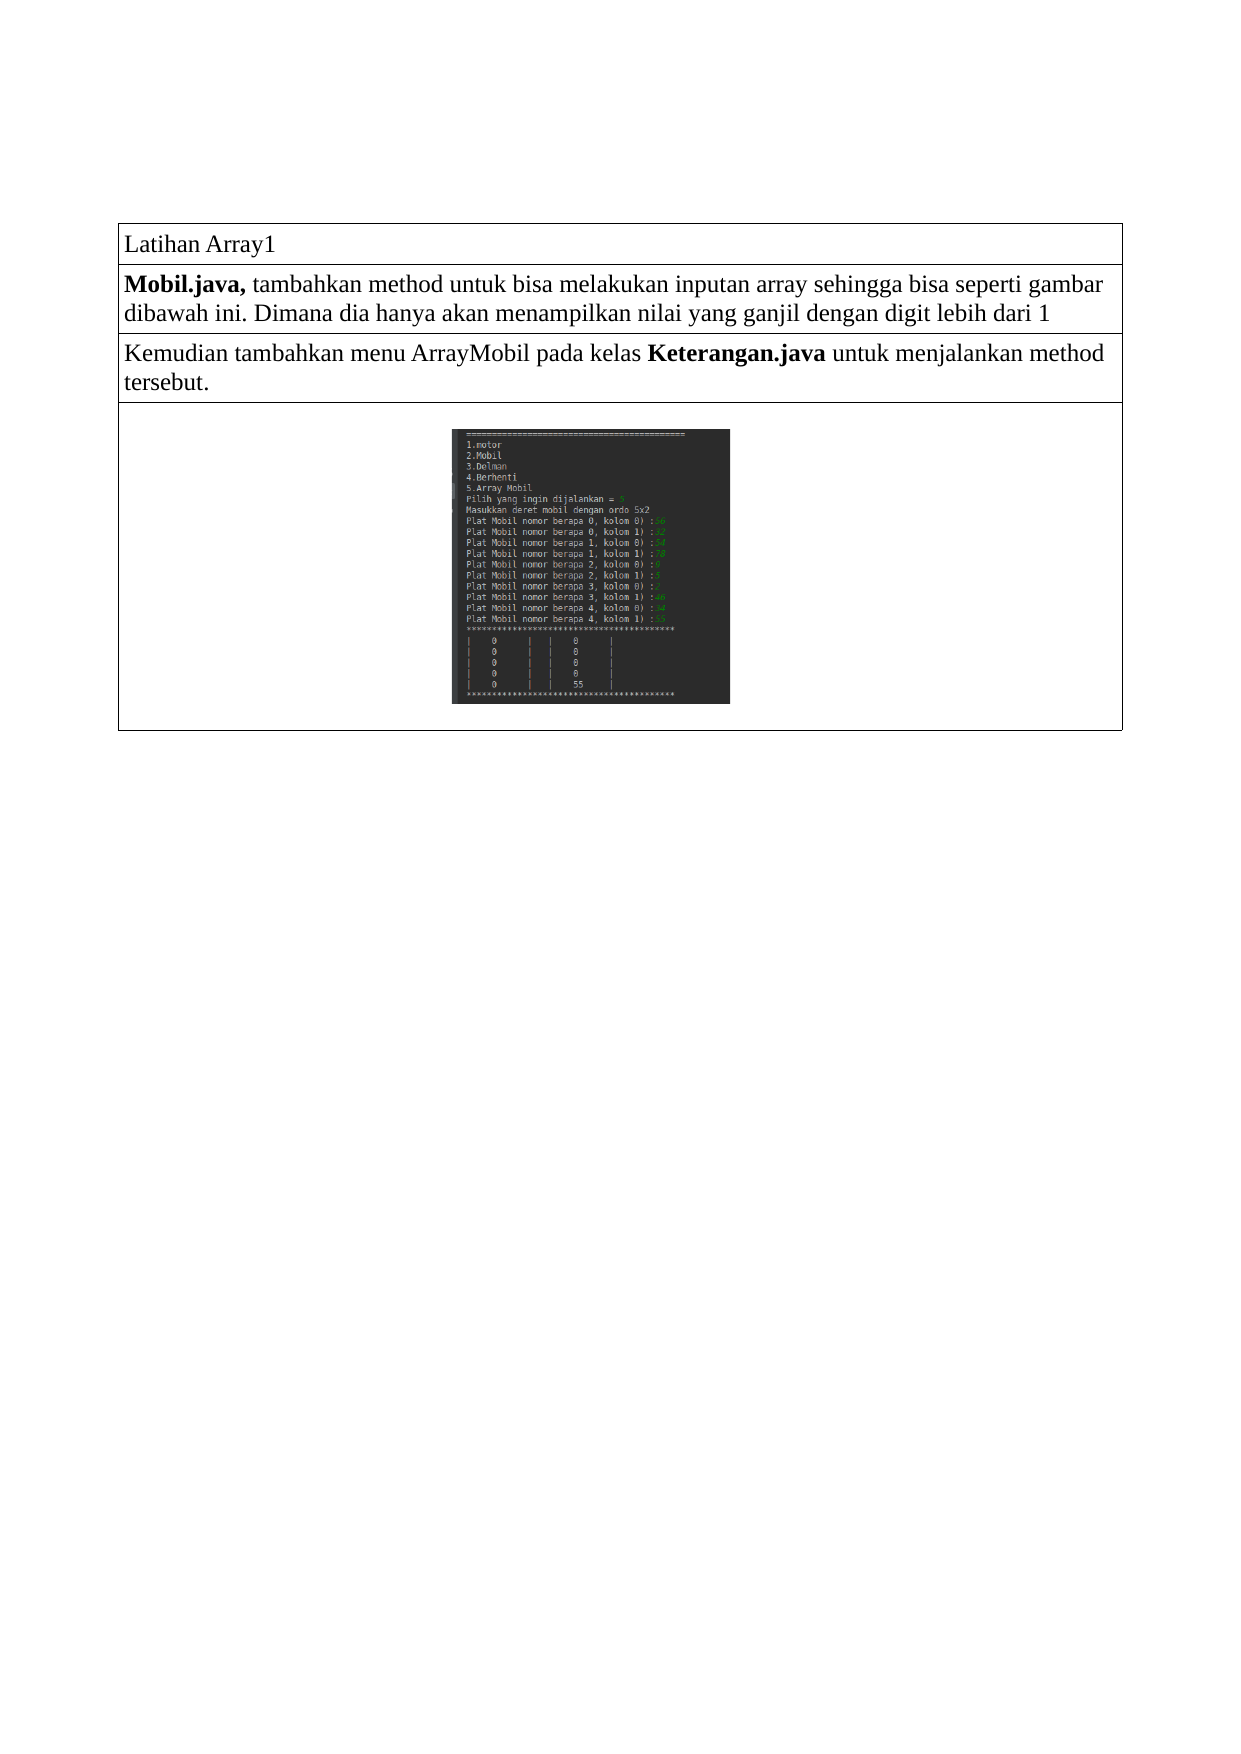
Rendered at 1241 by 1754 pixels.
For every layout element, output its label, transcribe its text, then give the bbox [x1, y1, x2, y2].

table_cell Mobil.java, tambahkan method untuk bisa melakukan inputan array sehingga bisa seperti gambar dibawah ini. Dimana dia hanya akan menampilkan nilai yang ganjil dengan digit lebih dari 1 [119, 265, 1122, 333]
table_cell [119, 403, 1122, 729]
picture [451, 429, 495, 704]
table_header Latihan Array1 [119, 224, 1122, 264]
table_cell Kemudian tambahkan menu ArrayMobil pada kelas Keterangan.java untuk menjalankan method tersebut. [119, 334, 1122, 402]
